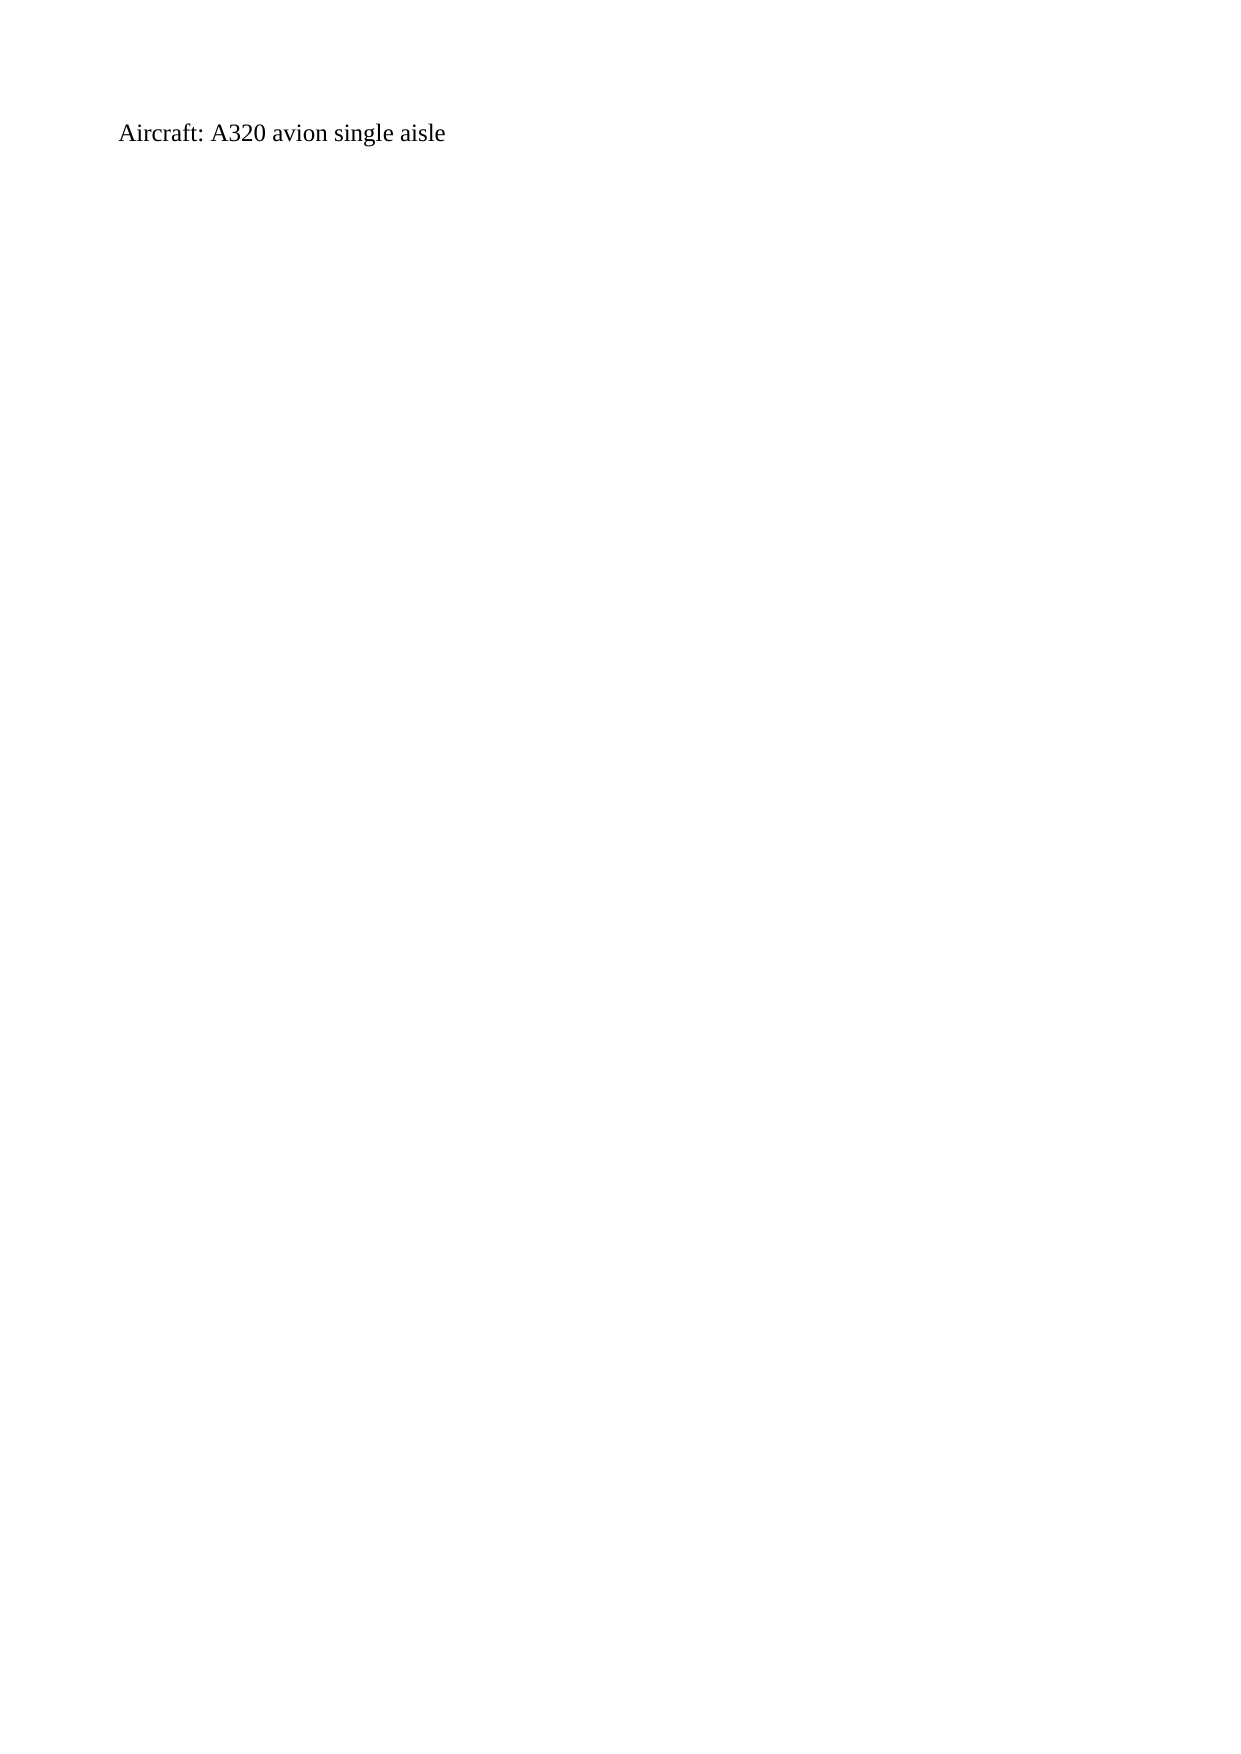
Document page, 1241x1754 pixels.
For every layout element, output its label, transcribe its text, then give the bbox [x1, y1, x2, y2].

text Aircraft: A320 avion single aisle [118, 118, 1122, 147]
